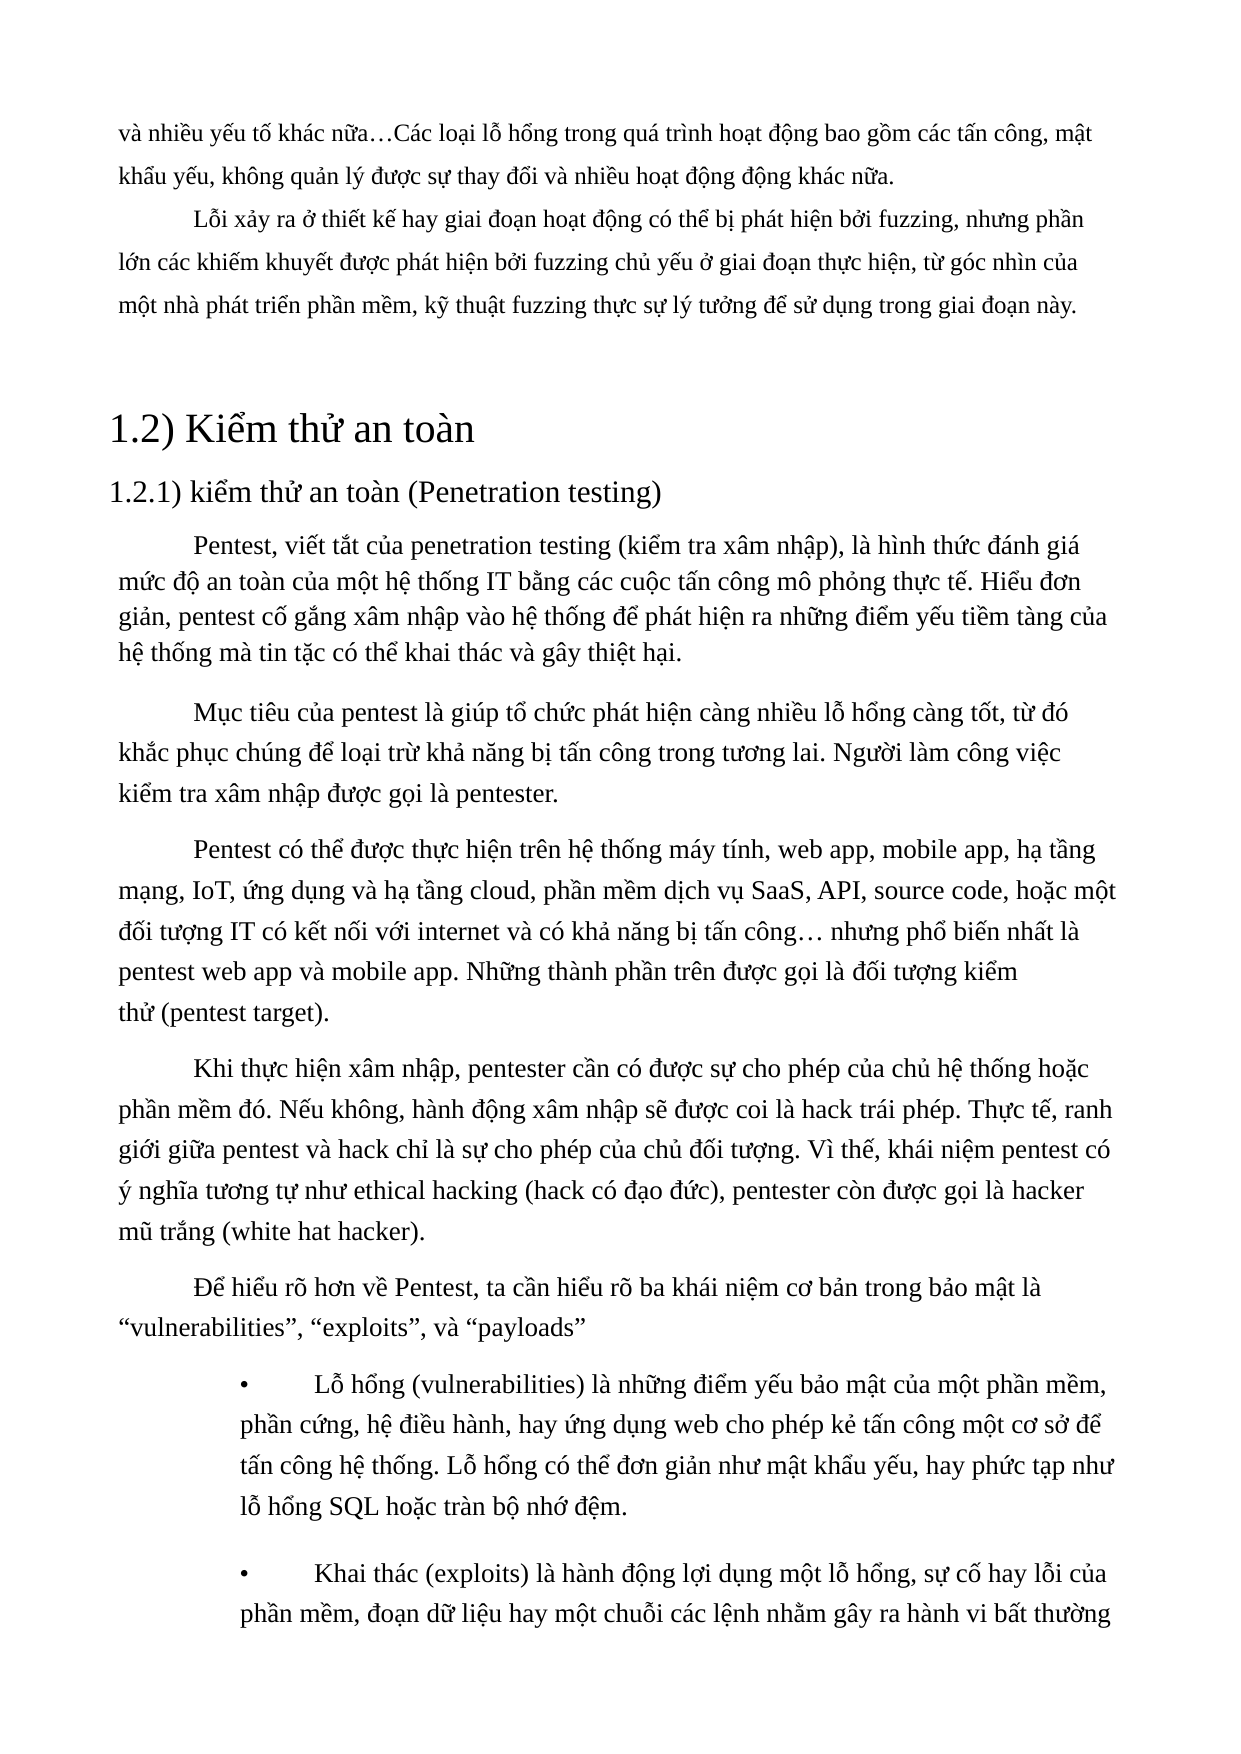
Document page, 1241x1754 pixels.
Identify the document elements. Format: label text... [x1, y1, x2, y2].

list Lỗ hổng (vulnerabilities) là những điểm yếu bảo mật của một phần mềm, phần cứng, hệ điều hành, hay ứng dụng web cho phép kẻ tấn công một cơ sở để tấn công hệ thống. Lỗ hổng có thể đơn giản như mật khẩu yếu, hay phức tạp như lỗ hổng SQL hoặc tràn bộ nhớ đệm. [240, 1358, 1122, 1521]
text Lỗi xảy ra ở thiết kế hay giai đoạn hoạt động có thể bị phát hiện bởi fuzzing, nhưng phần lớn các khiếm khuyết được phát hiện bởi fuzzing chủ yếu ở giai đoạn thực hiện, từ góc nhìn của một nhà phát triển phần mềm, kỹ thuật fuzzing thực sự lý tưởng để sử dụng trong giai đoạn này. [118, 204, 1122, 319]
text 1.2.1) kiểm thử an toàn (Penetration testing) [109, 473, 1122, 509]
text Pentest có thể được thực hiện trên hệ thống máy tính, web app, mobile app, hạ tầng mạng, IoT, ứng dụng và hạ tầng cloud, phần mềm dịch vụ SaaS, API, source code, hoặc một đối tượng IT có kết nối với internet và có khả năng bị tấn công… nhưng phổ biến nhất là pentest web app và mobile app. Những thành phần trên được gọi là đối tượng kiểm thử (pentest target). [118, 824, 1122, 1027]
list Khai thác (exploits) là hành động lợi dụng một lỗ hổng, sự cố hay lỗi của phần mềm, đoạn dữ liệu hay một chuỗi các lệnh nhằm gây ra hành vi bất thường không mong muốn xảy ra trên một hệ thống máy tính. Những hành vi đó bao gồm leo thang đặc quyền, đánh cắp thông tin nhạy cảm, tấn công từ chối dịch vụ, v.v. [240, 1547, 1122, 1629]
text Để hiểu rõ hơn về Pentest, ta cần hiểu rõ ba khái niệm cơ bản trong bảo mật là “vulnerabilities”, “exploits”, và “payloads” [118, 1261, 1122, 1343]
text và nhiều yếu tố khác nữa…Các loại lỗ hổng trong quá trình hoạt động bao gồm các tấn công, mật khẩu yếu, không quản lý được sự thay đổi và nhiều hoạt động động khác nữa. [118, 118, 1122, 190]
text 1.2) Kiểm thử an toàn [109, 403, 1122, 451]
text Khi thực hiện xâm nhập, pentester cần có được sự cho phép của chủ hệ thống hoặc phần mềm đó. Nếu không, hành động xâm nhập sẽ được coi là hack trái phép. Thực tế, ranh giới giữa pentest và hack chỉ là sự cho phép của chủ đối tượng. Vì thế, khái niệm pentest có ý nghĩa tương tự như ethical hacking (hack có đạo đức), pentester còn được gọi là hacker mũ trắng (white hat hacker). [118, 1043, 1122, 1246]
text Pentest, viết tắt của penetration testing (kiểm tra xâm nhập), là hình thức đánh giá mức độ an toàn của một hệ thống IT bằng các cuộc tấn công mô phỏng thực tế. Hiểu đơn giản, pentest cố gắng xâm nhập vào hệ thống để phát hiện ra những điểm yếu tiềm tàng của hệ thống mà tin tặc có thể khai thác và gây thiệt hại. [118, 529, 1122, 667]
text Mục tiêu của pentest là giúp tổ chức phát hiện càng nhiều lỗ hổng càng tốt, từ đó khắc phục chúng để loại trừ khả năng bị tấn công trong tương lai. Người làm công việc kiểm tra xâm nhập được gọi là pentester. [118, 686, 1122, 808]
